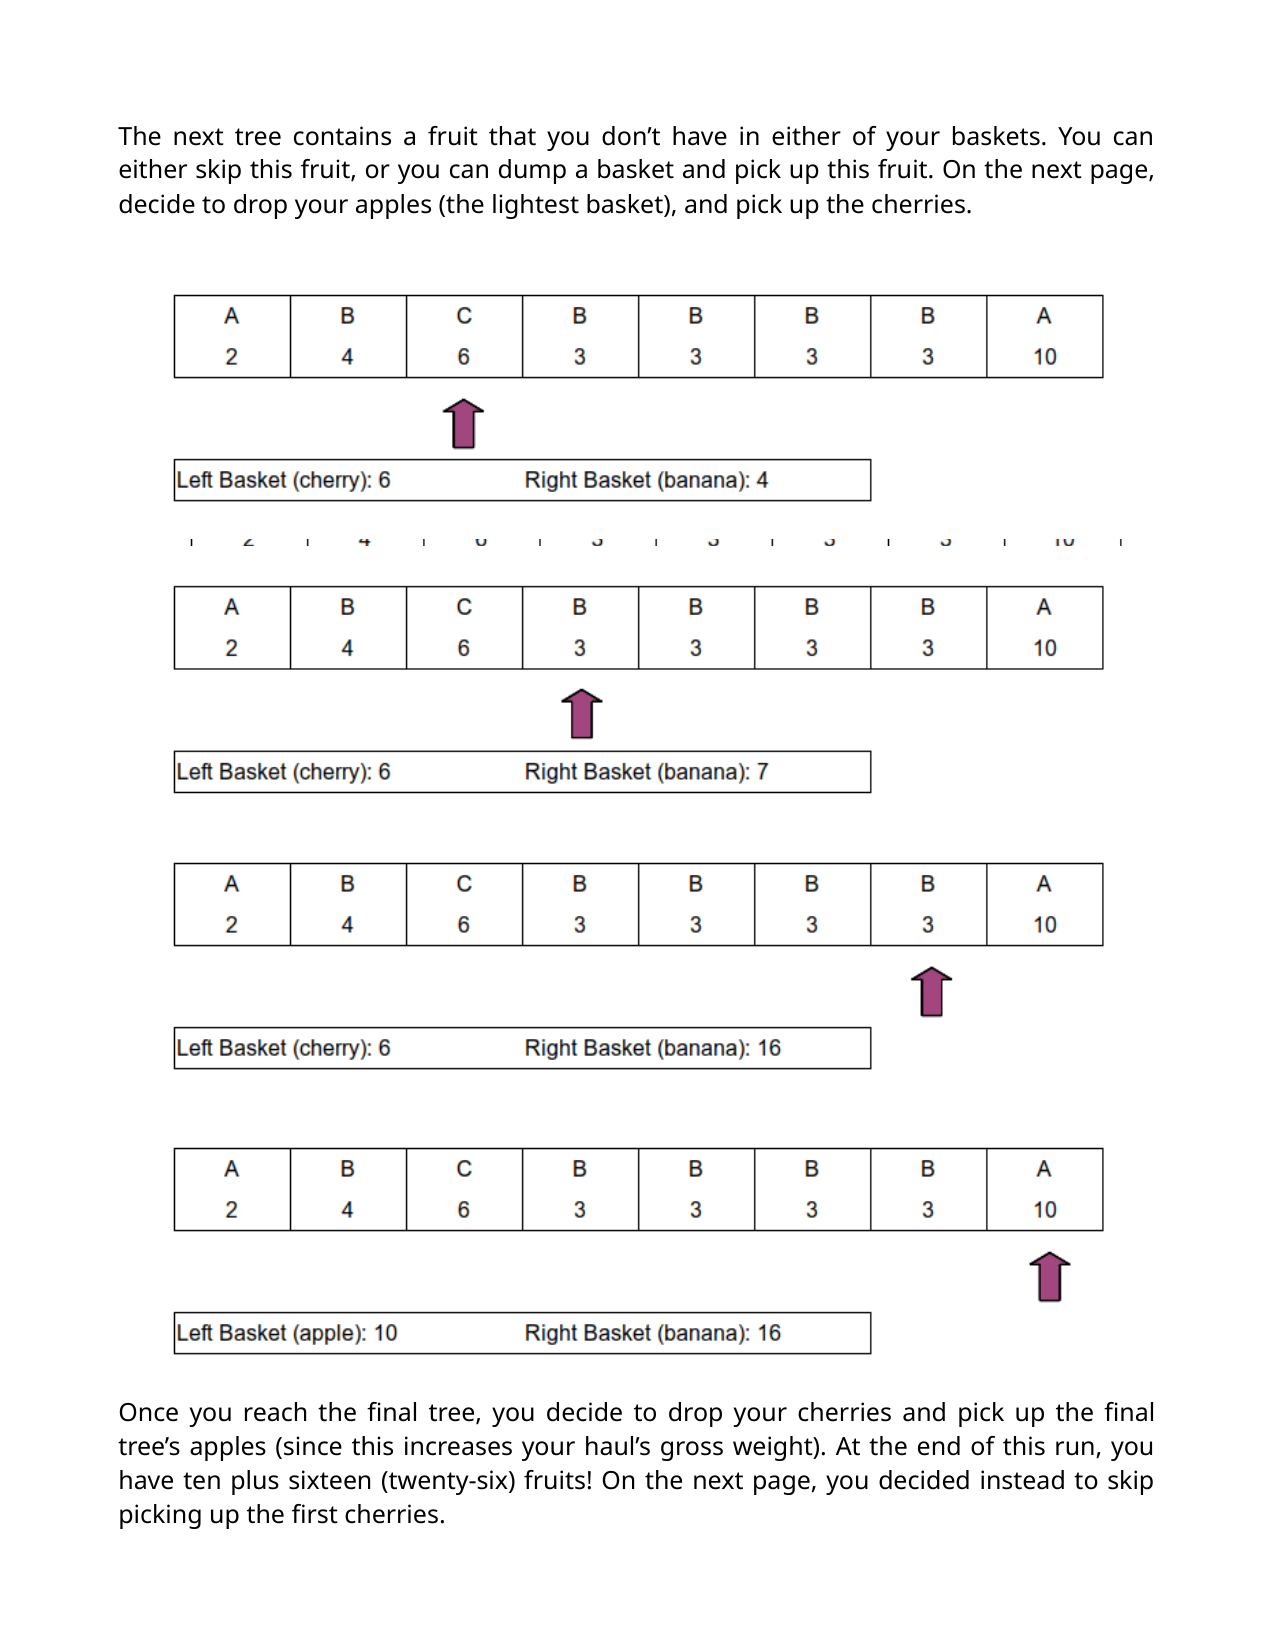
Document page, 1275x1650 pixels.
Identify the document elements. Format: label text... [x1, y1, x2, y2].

text The next tree contains a fruit that you don’t have in either of your baskets. You can either skip this fruit, or you can dump a basket and pick up this fruit. On the next page, decide to drop your apples (the lightest basket), and pick up the cherries. [118, 118, 1157, 220]
text Once you reach the final tree, you decide to drop your cherries and pick up the final tree’s apples (since this increases your haul’s gross weight). At the end of this run, you have ten plus sixteen (twenty-six) fruits! On the next page, you decided instead to skip picking up the first cherries. [118, 1395, 1157, 1531]
picture [118, 254, 1174, 1395]
